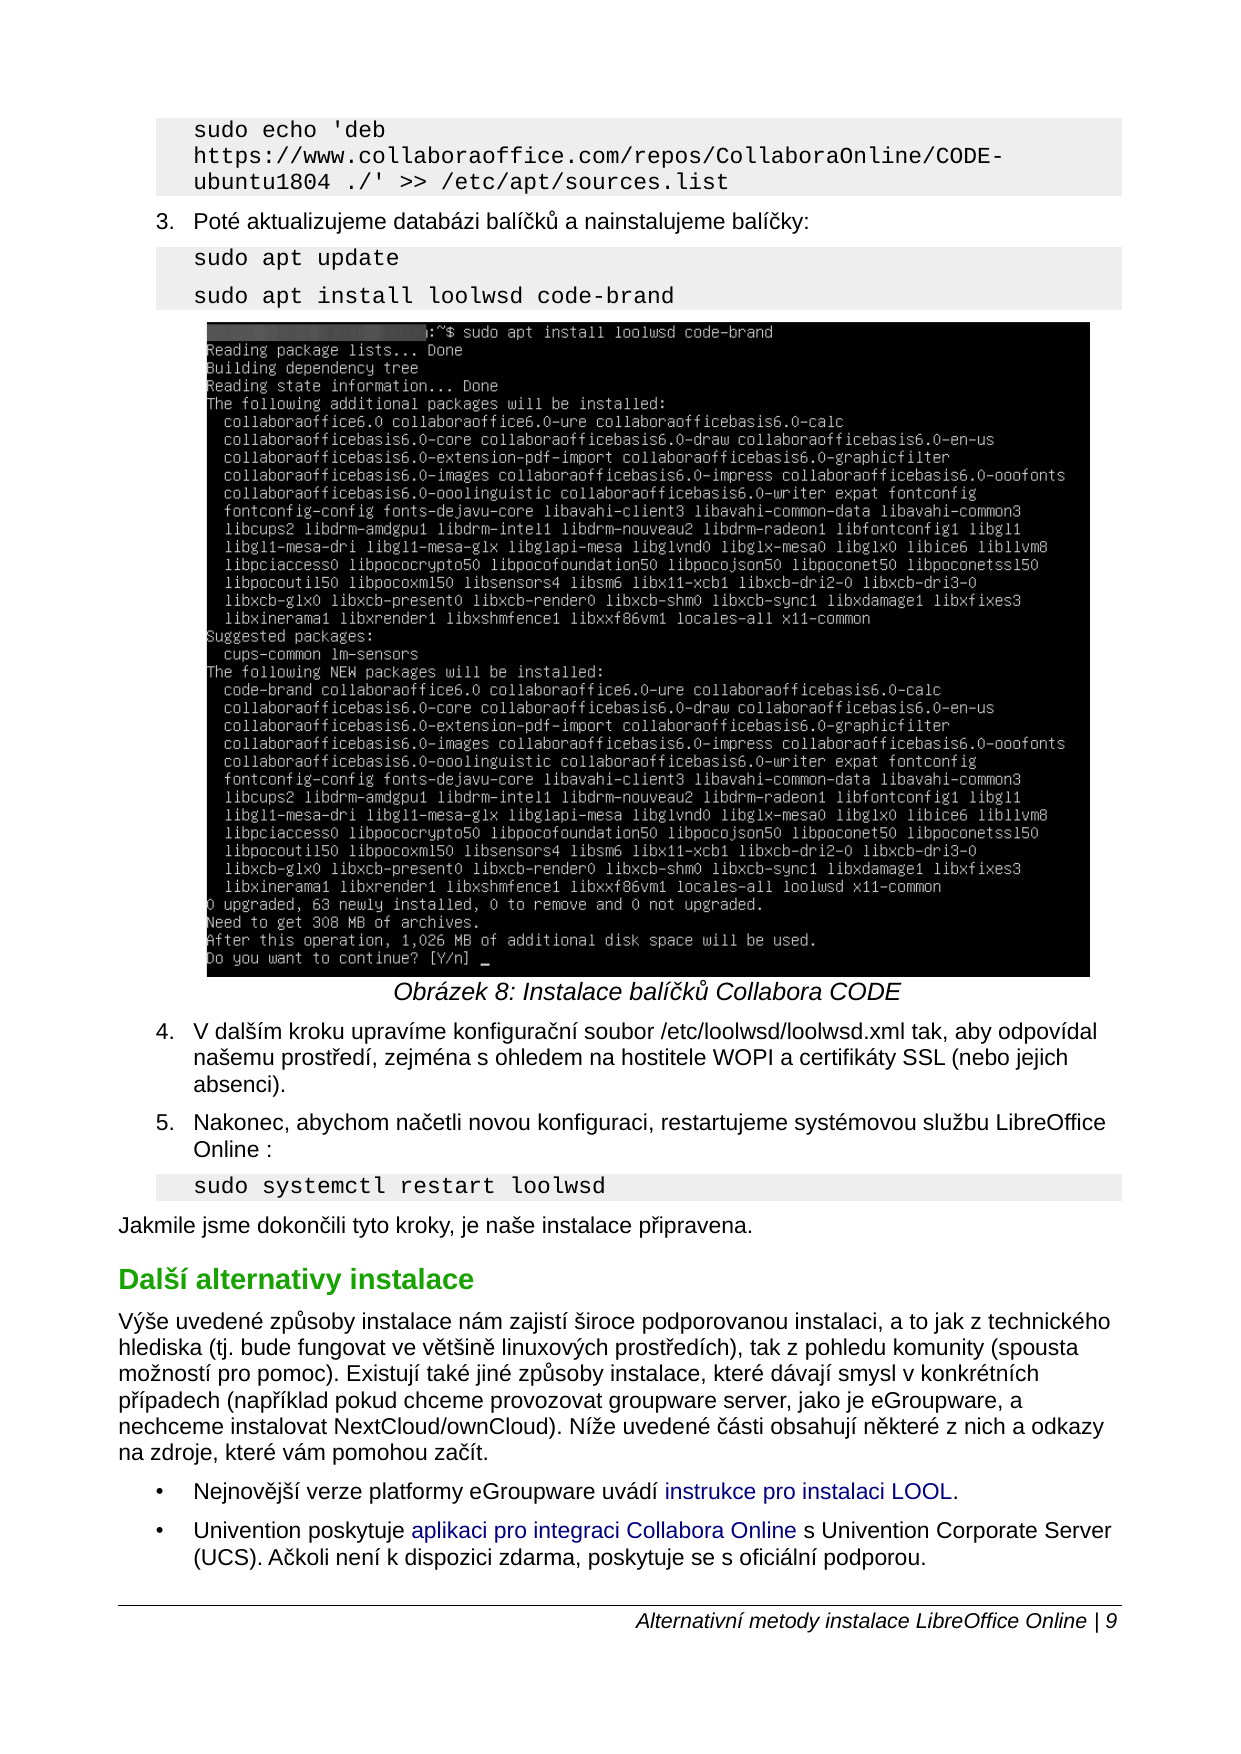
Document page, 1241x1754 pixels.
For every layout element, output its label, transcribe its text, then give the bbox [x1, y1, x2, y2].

subtitle Další alternativy instalace [118, 1262, 1122, 1296]
list sudo echo 'deb https://www.collaboraoffice.com/repos/CollaboraOnline/CODE-ubuntu1804 ./' >> /etc/apt/sources.list [156, 118, 1122, 196]
list Nakonec, abychom načetli novou konfiguraci, restartujeme systémovou službu LibreOffice Online : [156, 1109, 1122, 1162]
list Univention poskytuje aplikaci pro integraci Collabora Online s Univention Corporate Server (UCS). Ačkoli není k dispozici zdarma, poskytuje se s oficiální podporou. [156, 1517, 1122, 1570]
list sudo apt install loolwsd code-brand [156, 284, 1122, 310]
list Poté aktualizujeme databázi balíčků a nainstalujeme balíčky: [156, 208, 1122, 234]
list Nejnovější verze platformy eGroupware uvádí instrukce pro instalaci LOOL. [156, 1478, 1122, 1504]
picture [206, 322, 1090, 977]
text Jakmile jsme dokončili tyto kroky, je naše instalace připravena. [118, 1212, 1122, 1239]
list V dalším kroku upravíme konfigurační soubor /etc/loolwsd/loolwsd.xml tak, aby odpovídal našemu prostředí, zejména s ohledem na hostitele WOPI a certifikáty SSL (nebo jejich absenci). [156, 1018, 1122, 1097]
list sudo apt update [156, 247, 1122, 272]
text Výše uvedené způsoby instalace nám zajistí široce podporovanou instalaci, a to jak z technického hlediska (tj. bude fungovat ve většině linuxových prostředích), tak z pohledu komunity (spousta možností pro pomoc). Existují také jiné způsoby instalace, které dávají smysl v konkrétních případech (například pokud chceme provozovat groupware server, jako je eGroupware, a nechceme instalovat NextCloud/ownCloud). Níže uvedené části obsahují některé z nich a odkazy na zdroje, které vám pomohou začít. [118, 1308, 1122, 1466]
list sudo systemctl restart loolwsd [156, 1174, 1122, 1201]
list Obrázek 8: Instalace balíčků Collabora CODE [193, 322, 1104, 1005]
